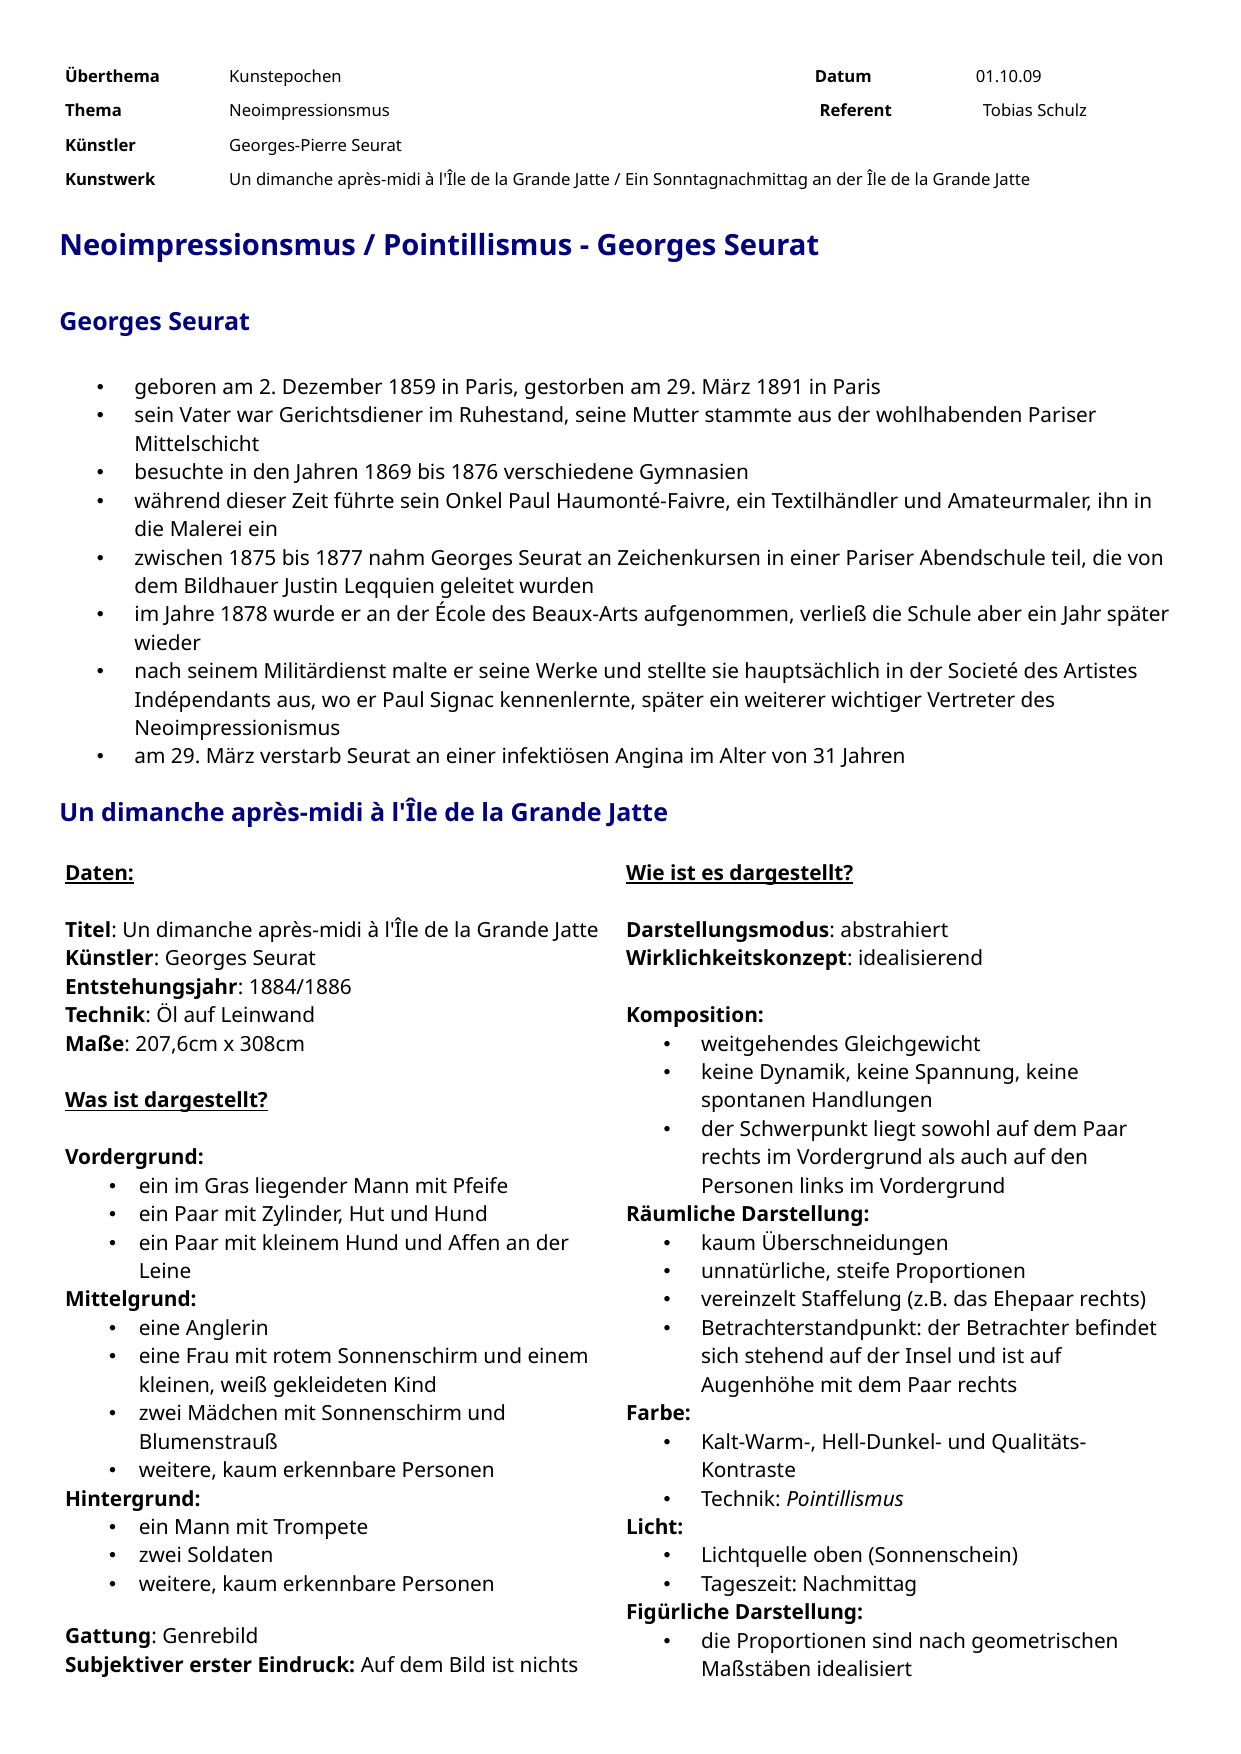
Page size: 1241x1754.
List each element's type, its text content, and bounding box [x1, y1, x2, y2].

list am 29. März verstarb Seurat an einer infektiösen Angina im Alter von 31 Jahren [97, 742, 1181, 770]
list sein Vater war Gerichtsdiener im Ruhestand, seine Mutter stammte aus der wohlhabenden Pariser Mittelschicht [97, 400, 1181, 457]
list nach seinem Militärdienst malte er seine Werke und stellte sie hauptsächlich in der Societé des Artistes Indépendants aus, wo er Paul Signac kennenlernte, später ein weiterer wichtiger Vertreter des Neoimpressionismus [97, 656, 1181, 742]
table_cell Neoimpressionsmus Referent Tobias Schulz [223, 93, 1181, 127]
table_header Kunstepochen Datum 01.10.09 [223, 59, 1181, 93]
text Georges Seurat [59, 304, 1181, 338]
list während dieser Zeit führte sein Onkel Paul Haumonté-Faivre, ein Textilhändler und Amateurmaler, ihn in die Malerei ein [97, 486, 1181, 543]
table_cell Kunstwerk [59, 162, 223, 196]
table_header Überthema [59, 59, 223, 93]
table_cell Un dimanche après-midi à l'Île de la Grande Jatte / Ein Sonntagnachmittag an der Île de la Grande Jatte [223, 162, 1181, 196]
text Un dimanche après-midi à l'Île de la Grande Jatte [59, 794, 1181, 828]
table_cell Georges-Pierre Seurat [223, 128, 1181, 162]
text Neoimpressionsmus / Pointillismus - Georges Seurat [59, 224, 1181, 264]
table_header Wie ist es dargestellt? Darstellungsmodus: abstrahiert Wirklichkeitskonzept: idealisierend Komposition: weitgehendes Gleichgewicht keine Dynamik, keine Spannung, keine spontanen Handlungen der Schwerpunkt liegt sowohl auf dem Paar rechts im Vordergrund als auch auf den Personen links im Vordergrund Räumliche Darstellung: kaum Überschneidungen unnatürliche, steife Proportionen vereinzelt Staffelung (z.B. das Ehepaar rechts) Betrachterstandpunkt: der Betrachter befindet sich stehend auf der Insel und ist auf Augenhöhe mit dem Paar rechts Farbe: Kalt-Warm-, Hell-Dunkel- und Qualitäts-Kontraste Technik: Pointillismus Licht: Lichtquelle oben (Sonnenschein) Tageszeit: Nachmittag Figürliche Darstellung: die Proportionen sind nach geometrischen Maßstäben idealisiert [620, 852, 1181, 1688]
list zwischen 1875 bis 1877 nahm Georges Seurat an Zeichenkursen in einer Pariser Abendschule teil, die von dem Bildhauer Justin Leqquien geleitet wurden [97, 543, 1181, 599]
table_cell Künstler [59, 128, 223, 162]
list im Jahre 1878 wurde er an der École des Beaux-Arts aufgenommen, verließ die Schule aber ein Jahr später wieder [97, 599, 1181, 656]
table_header Daten: Titel: Un dimanche après-midi à l'Île de la Grande Jatte Künstler: Georges Seurat Entstehungsjahr: 1884/1886 Technik: Öl auf Leinwand Maße: 207,6cm x 308cm Was ist dargestellt? Vordergrund: ein im Gras liegender Mann mit Pfeife ein Paar mit Zylinder, Hut und Hund ein Paar mit kleinem Hund und Affen an der Leine Mittelgrund: eine Anglerin eine Frau mit rotem Sonnenschirm und einem kleinen, weiß gekleideten Kind zwei Mädchen mit Sonnenschirm und Blumenstrauß weitere, kaum erkennbare Personen Hintergrund: ein Mann mit Trompete zwei Soldaten weitere, kaum erkennbare Personen Gattung: Genrebild Subjektiver erster Eindruck: Auf dem Bild ist nichts [59, 852, 620, 1688]
table_cell Thema [59, 93, 223, 127]
list besuchte in den Jahren 1869 bis 1876 verschiedene Gymnasien [97, 457, 1181, 486]
list geboren am 2. Dezember 1859 in Paris, gestorben am 29. März 1891 in Paris [97, 372, 1181, 400]
